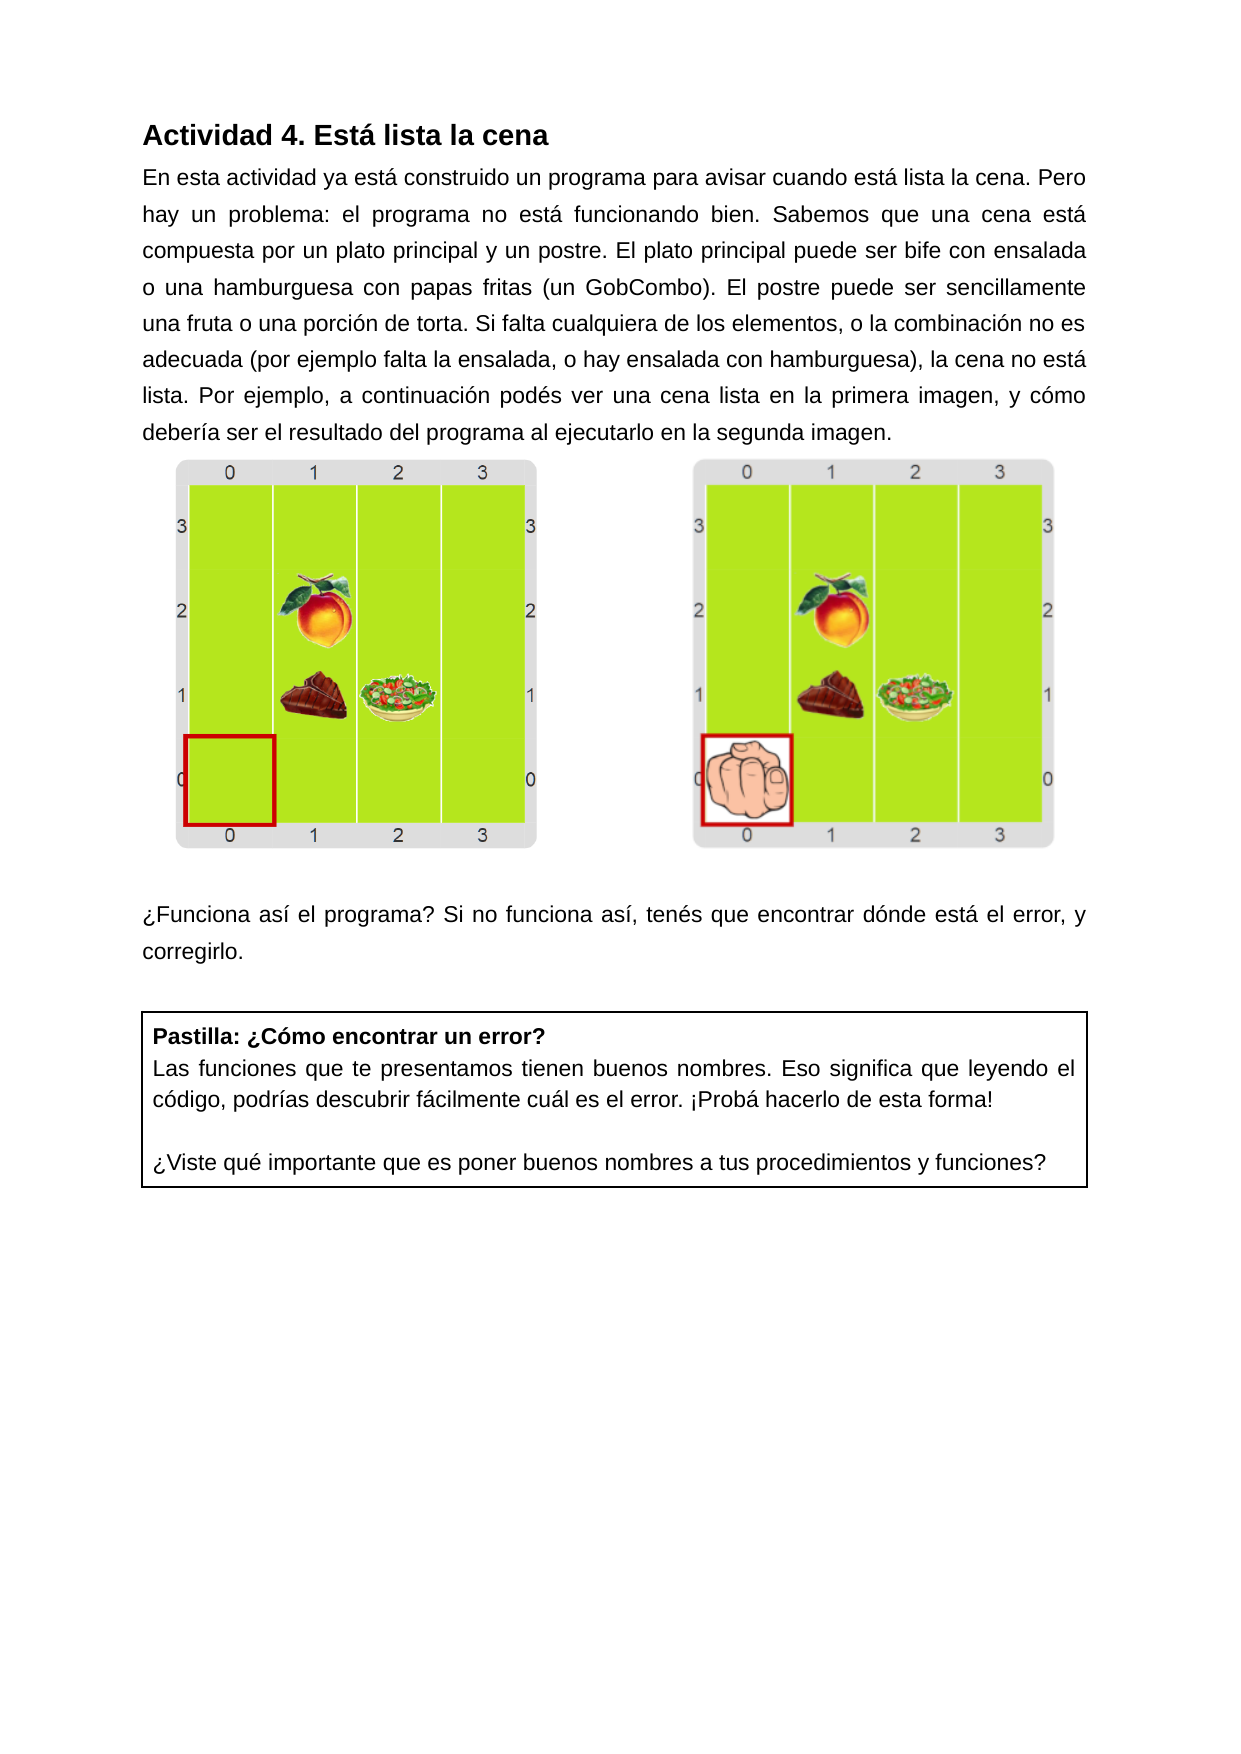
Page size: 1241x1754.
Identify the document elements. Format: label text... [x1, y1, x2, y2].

text Actividad 4. Está lista la cena [142, 118, 1087, 152]
text ¿Funciona así el programa? Si no funciona así, tenés que encontrar dónde está el error, y corregirlo. [142, 901, 1087, 964]
text En esta actividad ya está construido un programa para avisar cuando está lista la cena. Pero hay un problema: el programa no está funcionando bien. Sabemos que una cena está compuesta por un plato principal y un postre. El plato principal puede ser bife con ensalada o una hamburguesa con papas fritas (un GobCombo). El postre puede ser sencillamente una fruta o una porción de torta. Si falta cualquiera de los elementos, o la combinación no es adecuada (por ejemplo falta la ensalada, o hay ensalada con hamburguesa), la cena no está lista. Por ejemplo, a continuación podés ver una cena lista en la primera imagen, y cómo debería ser el resultado del programa al ejecutarlo en la segunda imagen. [142, 164, 1087, 445]
picture [685, 455, 1061, 851]
picture [168, 455, 544, 851]
table_header Pastilla: ¿Cómo encontrar un error? Las funciones que te presentamos tienen buenos nombres. Eso significa que leyendo el código, podrías descubrir fácilmente cuál es el error. ¡Probá hacerlo de esta forma! ¿Viste qué importante que es poner buenos nombres a tus procedimientos y funciones? [143, 1013, 1086, 1186]
